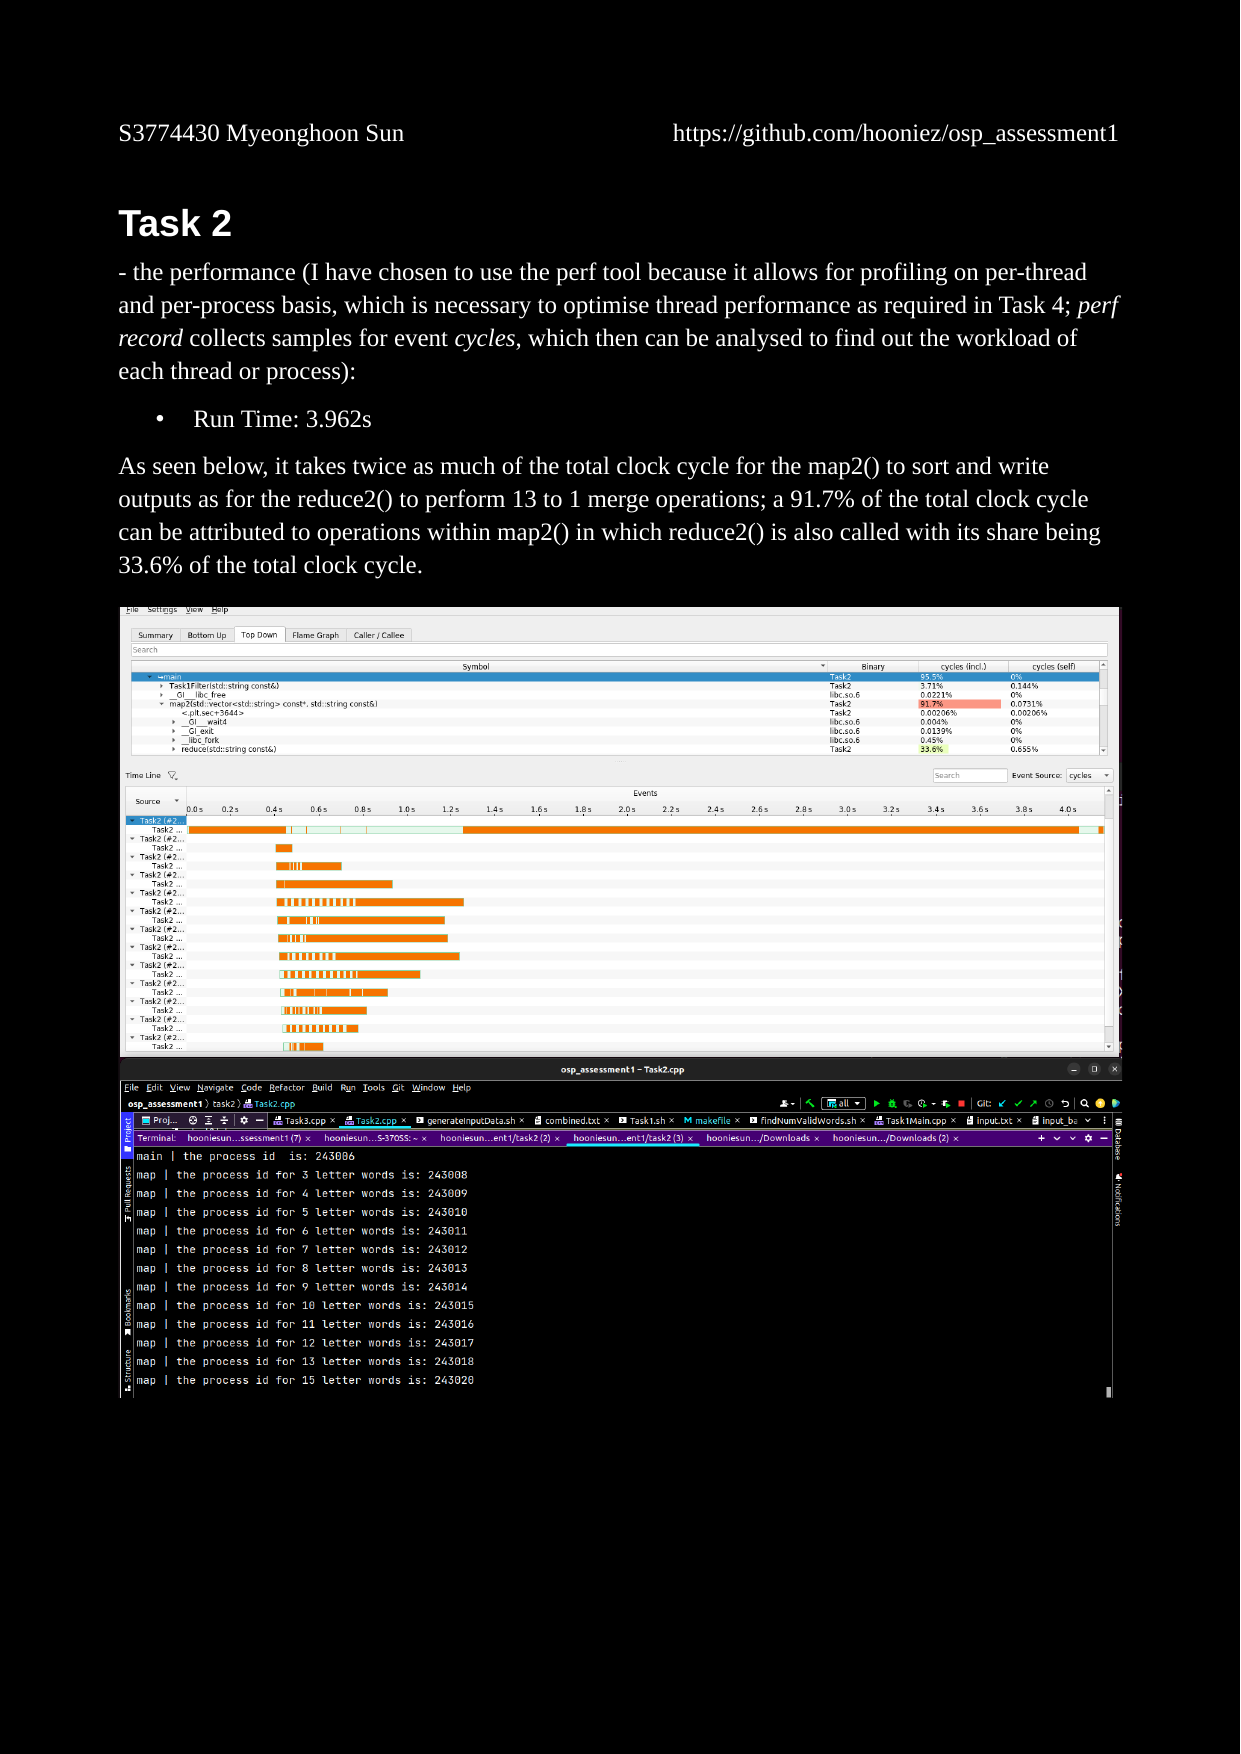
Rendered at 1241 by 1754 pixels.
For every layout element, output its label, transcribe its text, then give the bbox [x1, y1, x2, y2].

list Run Time: 3.962s [156, 404, 1122, 432]
subtitle Task 2 [118, 201, 1122, 244]
text As seen below, it takes twice as much of the total clock cycle for the map2() to sort and write outputs as for the reduce2() to perform 13 to 1 merge operations; a 91.7% of the total clock cycle can be attributed to operations within map2() in which reduce2() is also called with its share being 33.6% of the total clock cycle. [118, 451, 1122, 579]
picture [118, 607, 1123, 1398]
text - the performance (I have chosen to use the perf tool because it allows for profiling on per-thread and per-process basis, which is necessary to optimise thread performance as required in Task 4; perf record collects samples for event cycles, which then can be analysed to find out the workload of each thread or process): [118, 257, 1122, 385]
